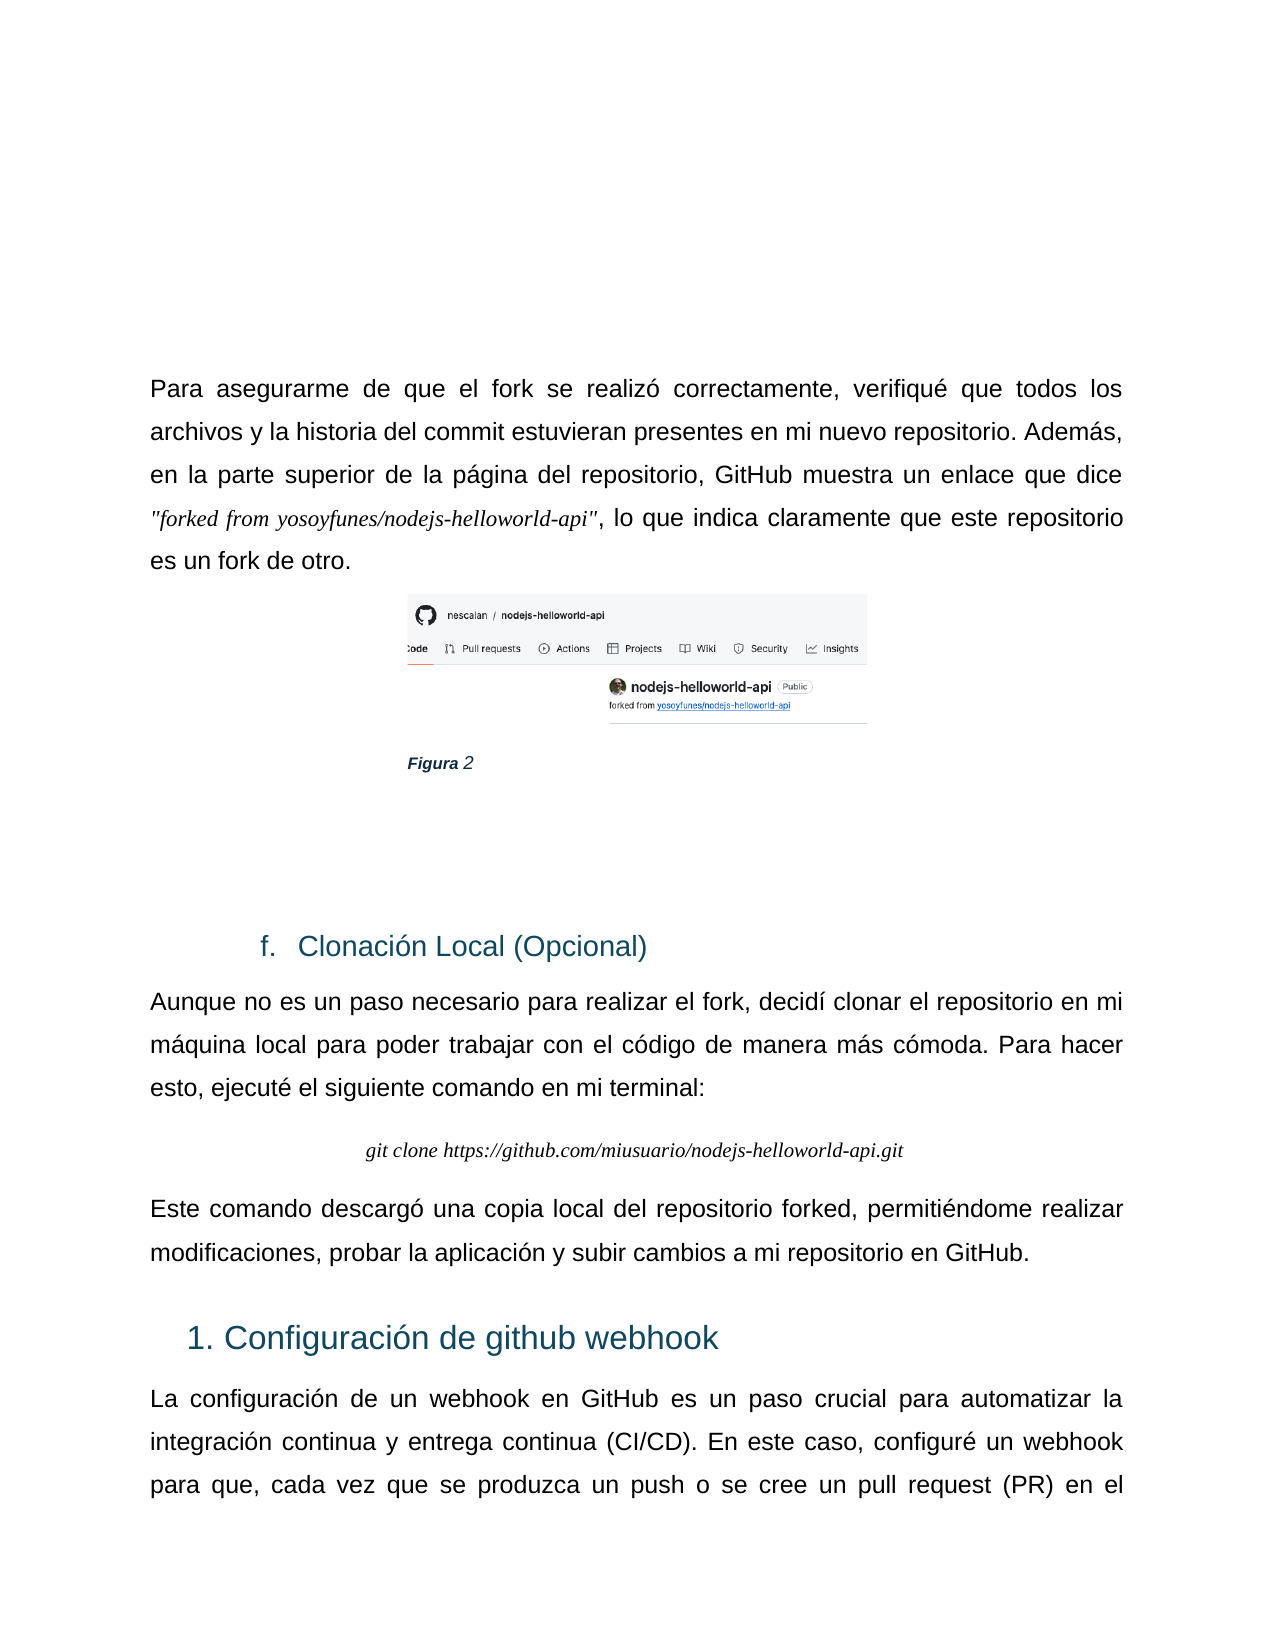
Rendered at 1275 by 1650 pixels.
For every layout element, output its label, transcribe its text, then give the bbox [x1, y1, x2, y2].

text La configuración de un webhook en GitHub es un paso crucial para automatizar la integración continua y entrega continua (CI/CD). En este caso, configuré un webhook para que, cada vez que se produzca un push o se cree un pull request (PR) en el [150, 1384, 1125, 1499]
list Clonación Local (Opcional) [260, 928, 1125, 962]
picture [407, 594, 868, 731]
text Para asegurarme de que el fork se realizó correctamente, verifiqué que todos los archivos y la historia del commit estuvieran presentes en mi nuevo repositorio. Además, en la parte superior de la página del repositorio, GitHub muestra un enlace que dice "forked from yosoyfunes/nodejs-helloworld-api", lo que indica claramente que este repositorio es un fork de otro. [150, 374, 1125, 575]
text Este comando descargó una copia local del repositorio forked, permitiéndome realizar modificaciones, probar la aplicación y subir cambios a mi repositorio en GitHub. [150, 1194, 1125, 1266]
list Configuración de github webhook [186, 1318, 1125, 1357]
text Aunque no es un paso necesario para realizar el fork, decidí clonar el repositorio en mi máquina local para poder trabajar con el código de manera más cómoda. Para hacer esto, ejecuté el siguiente comando en mi terminal: [150, 987, 1125, 1102]
text git clone https://github.com/miusuario/nodejs-helloworld-api.git [150, 1137, 1125, 1162]
